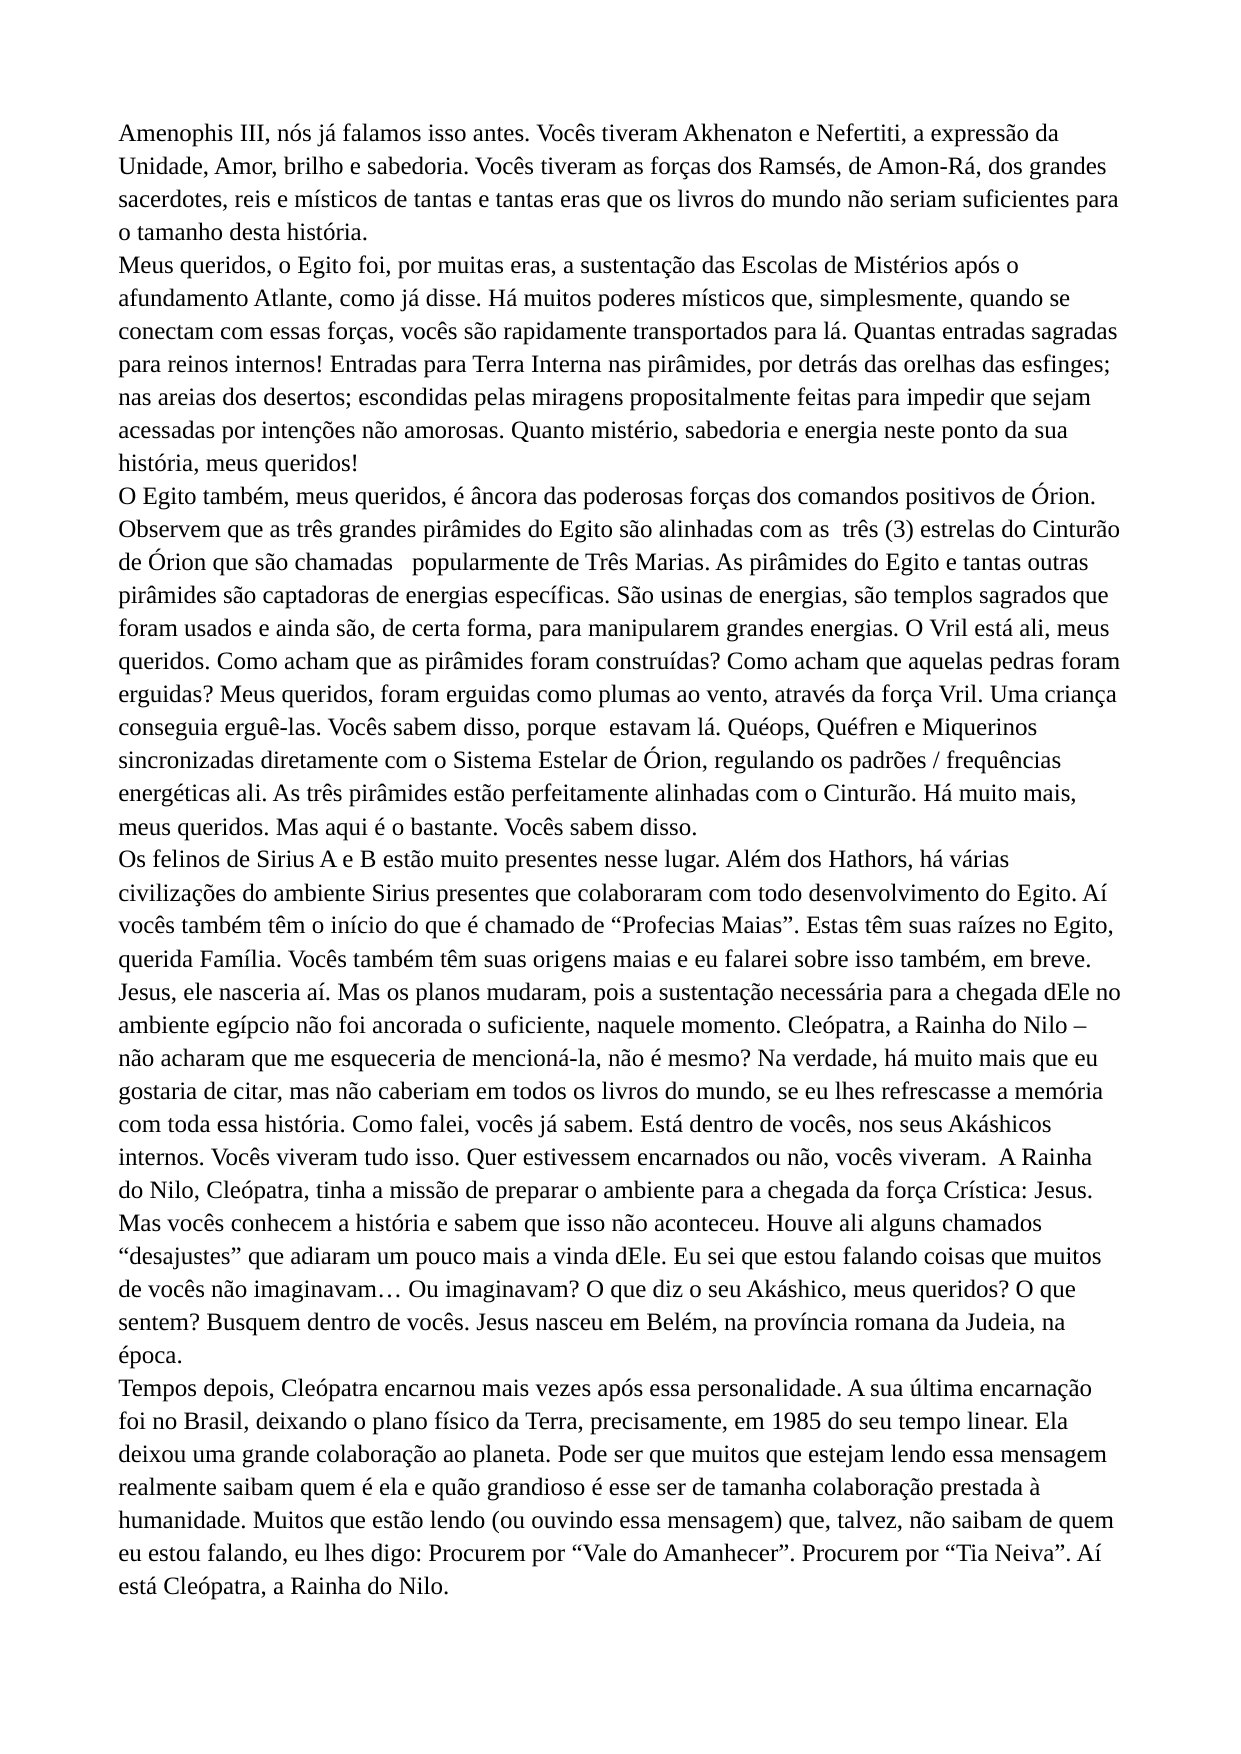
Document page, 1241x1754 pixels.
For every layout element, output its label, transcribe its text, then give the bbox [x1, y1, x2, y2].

text Os felinos de Sirius A e B estão muito presentes nesse lugar. Além dos Hathors, há várias civilizações do ambiente Sirius presentes que colaboraram com todo desenvolvimento do Egito. Aí vocês também têm o início do que é chamado de “Profecias Maias”. Estas têm suas raízes no Egito, querida Família. Vocês também têm suas origens maias e eu falarei sobre isso também, em breve. Jesus, ele nasceria aí. Mas os planos mudaram, pois a sustentação necessária para a chegada dEle no ambiente egípcio não foi ancorada o suficiente, naquele momento. Cleópatra, a Rainha do Nilo – não acharam que me esqueceria de mencioná-la, não é mesmo? Na verdade, há muito mais que eu gostaria de citar, mas não caberiam em todos os livros do mundo, se eu lhes refrescasse a memória com toda essa história. Como falei, vocês já sabem. Está dentro de vocês, nos seus Akáshicos internos. Vocês viveram tudo isso. Quer estivessem encarnados ou não, vocês viveram. A Rainha do Nilo, Cleópatra, tinha a missão de preparar o ambiente para a chegada da força Crística: Jesus. Mas vocês conhecem a história e sabem que isso não aconteceu. Houve ali alguns chamados “desajustes” que adiaram um pouco mais a vinda dEle. Eu sei que estou falando coisas que muitos de vocês não imaginavam… Ou imaginavam? O que diz o seu Akáshico, meus queridos? O que sentem? Busquem dentro de vocês. Jesus nasceu em Belém, na província romana da Judeia, na época. [118, 844, 1122, 1369]
text O Egito também, meus queridos, é âncora das poderosas forças dos comandos positivos de Órion. Observem que as três grandes pirâmides do Egito são alinhadas com as três (3) estrelas do Cinturão de Órion que são chamadas popularmente de Três Marias. As pirâmides do Egito e tantas outras pirâmides são captadoras de energias específicas. São usinas de energias, são templos sagrados que foram usados e ainda são, de certa forma, para manipularem grandes energias. O Vril está ali, meus queridos. Como acham que as pirâmides foram construídas? Como acham que aquelas pedras foram erguidas? Meus queridos, foram erguidas como plumas ao vento, através da força Vril. Uma criança conseguia erguê-las. Vocês sabem disso, porque estavam lá. Quéops, Quéfren e Miquerinos sincronizadas diretamente com o Sistema Estelar de Órion, regulando os padrões / frequências energéticas ali. As três pirâmides estão perfeitamente alinhadas com o Cinturão. Há muito mais, meus queridos. Mas aqui é o bastante. Vocês sabem disso. [118, 481, 1122, 840]
text Meus queridos, o Egito foi, por muitas eras, a sustentação das Escolas de Mistérios após o afundamento Atlante, como já disse. Há muitos poderes místicos que, simplesmente, quando se conectam com essas forças, vocês são rapidamente transportados para lá. Quantas entradas sagradas para reinos internos! Entradas para Terra Interna nas pirâmides, por detrás das orelhas das esfinges; nas areias dos desertos; escondidas pelas miragens propositalmente feitas para impedir que sejam acessadas por intenções não amorosas. Quanto mistério, sabedoria e energia neste ponto da sua história, meus queridos! [118, 250, 1122, 477]
text Tempos depois, Cleópatra encarnou mais vezes após essa personalidade. A sua última encarnação foi no Brasil, deixando o plano físico da Terra, precisamente, em 1985 do seu tempo linear. Ela deixou uma grande colaboração ao planeta. Pode ser que muitos que estejam lendo essa mensagem realmente saibam quem é ela e quão grandioso é esse ser de tamanha colaboração prestada à humanidade. Muitos que estão lendo (ou ouvindo essa mensagem) que, talvez, não saibam de quem eu estou falando, eu lhes digo: Procurem por “Vale do Amanhecer”. Procurem por “Tia Neiva”. Aí está Cleópatra, a Rainha do Nilo. [118, 1373, 1122, 1600]
text Amenophis III, nós já falamos isso antes. Vocês tiveram Akhenaton e Nefertiti, a expressão da Unidade, Amor, brilho e sabedoria. Vocês tiveram as forças dos Ramsés, de Amon-Rá, dos grandes sacerdotes, reis e místicos de tantas e tantas eras que os livros do mundo não seriam suficientes para o tamanho desta história. [118, 118, 1122, 246]
